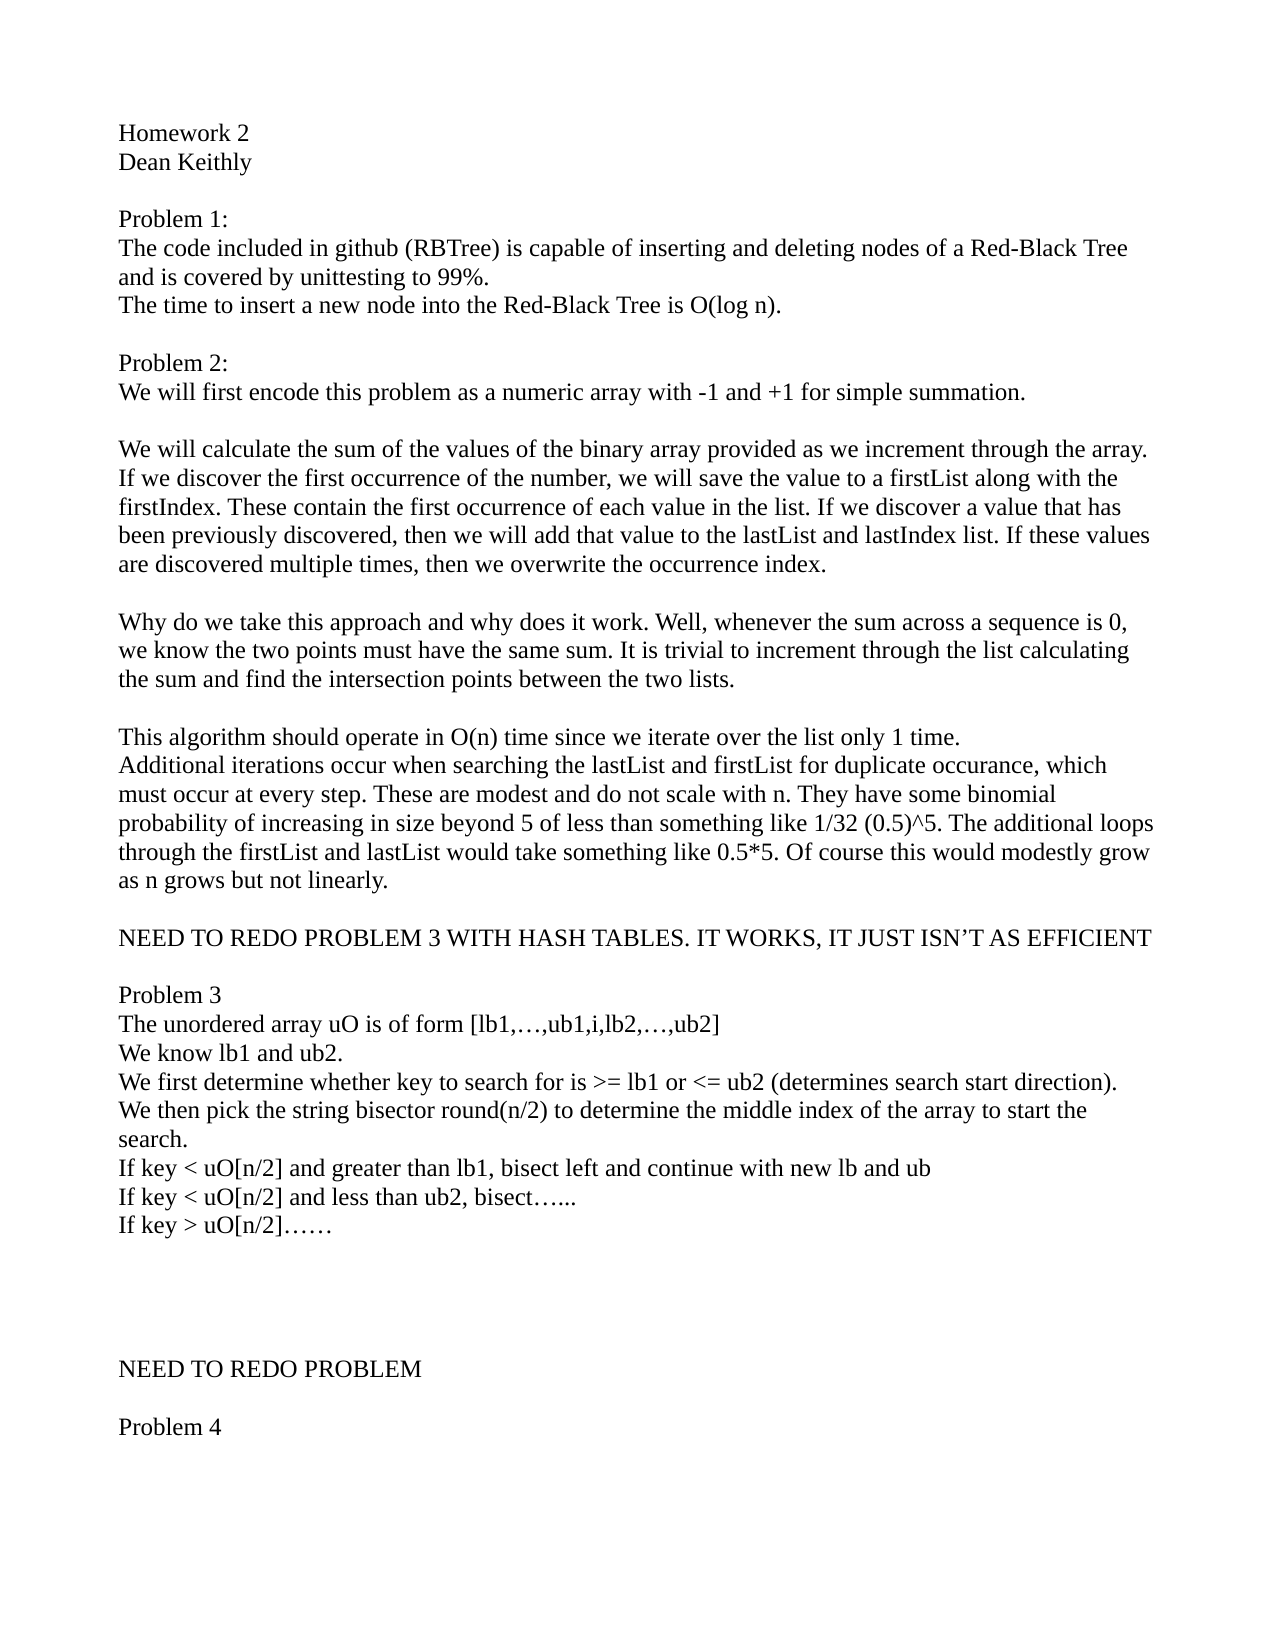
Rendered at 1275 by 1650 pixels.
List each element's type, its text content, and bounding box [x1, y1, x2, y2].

text If key > uO[n/2]…… [118, 1211, 1157, 1239]
text Problem 4 [118, 1412, 1157, 1441]
text We will first encode this problem as a numeric array with -1 and +1 for simple summation. [118, 377, 1157, 406]
text This algorithm should operate in O(n) time since we iterate over the list only 1 time. [118, 722, 1157, 751]
text Homework 2 [118, 118, 1157, 147]
text NEED TO REDO PROBLEM [118, 1354, 1157, 1383]
text The time to insert a new node into the Red-Black Tree is O(log n). [118, 291, 1157, 319]
text The code included in github (RBTree) is capable of inserting and deleting nodes of a Red-Black Tree and is covered by unittesting to 99%. [118, 233, 1157, 291]
text Problem 1: [118, 204, 1157, 233]
text Why do we take this approach and why does it work. Well, whenever the sum across a sequence is 0, we know the two points must have the same sum. It is trivial to increment through the list calculating the sum and find the intersection points between the two lists. [118, 607, 1157, 693]
text We first determine whether key to search for is >= lb1 or <= ub2 (determines search start direction). [118, 1067, 1157, 1096]
text We then pick the string bisector round(n/2) to determine the middle index of the array to start the search. [118, 1096, 1157, 1153]
text Problem 3 [118, 981, 1157, 1009]
text We know lb1 and ub2. [118, 1038, 1157, 1067]
text The unordered array uO is of form [lb1,…,ub1,i,lb2,…,ub2] [118, 1009, 1157, 1038]
text We will calculate the sum of the values of the binary array provided as we increment through the array. If we discover the first occurrence of the number, we will save the value to a firstList along with the firstIndex. These contain the first occurrence of each value in the list. If we discover a value that has been previously discovered, then we will add that value to the lastList and lastIndex list. If these values are discovered multiple times, then we overwrite the occurrence index. [118, 434, 1157, 578]
text Additional iterations occur when searching the lastList and firstList for duplicate occurance, which must occur at every step. These are modest and do not scale with n. They have some binomial probability of increasing in size beyond 5 of less than something like 1/32 (0.5)^5. The additional loops through the firstList and lastList would take something like 0.5*5. Of course this would modestly grow as n grows but not linearly. [118, 751, 1157, 894]
text If key < uO[n/2] and less than ub2, bisect…... [118, 1182, 1157, 1211]
text NEED TO REDO PROBLEM 3 WITH HASH TABLES. IT WORKS, IT JUST ISN’T AS EFFICIENT [118, 923, 1157, 952]
text Problem 2: [118, 348, 1157, 377]
text Dean Keithly [118, 147, 1157, 176]
text If key < uO[n/2] and greater than lb1, bisect left and continue with new lb and ub [118, 1153, 1157, 1182]
